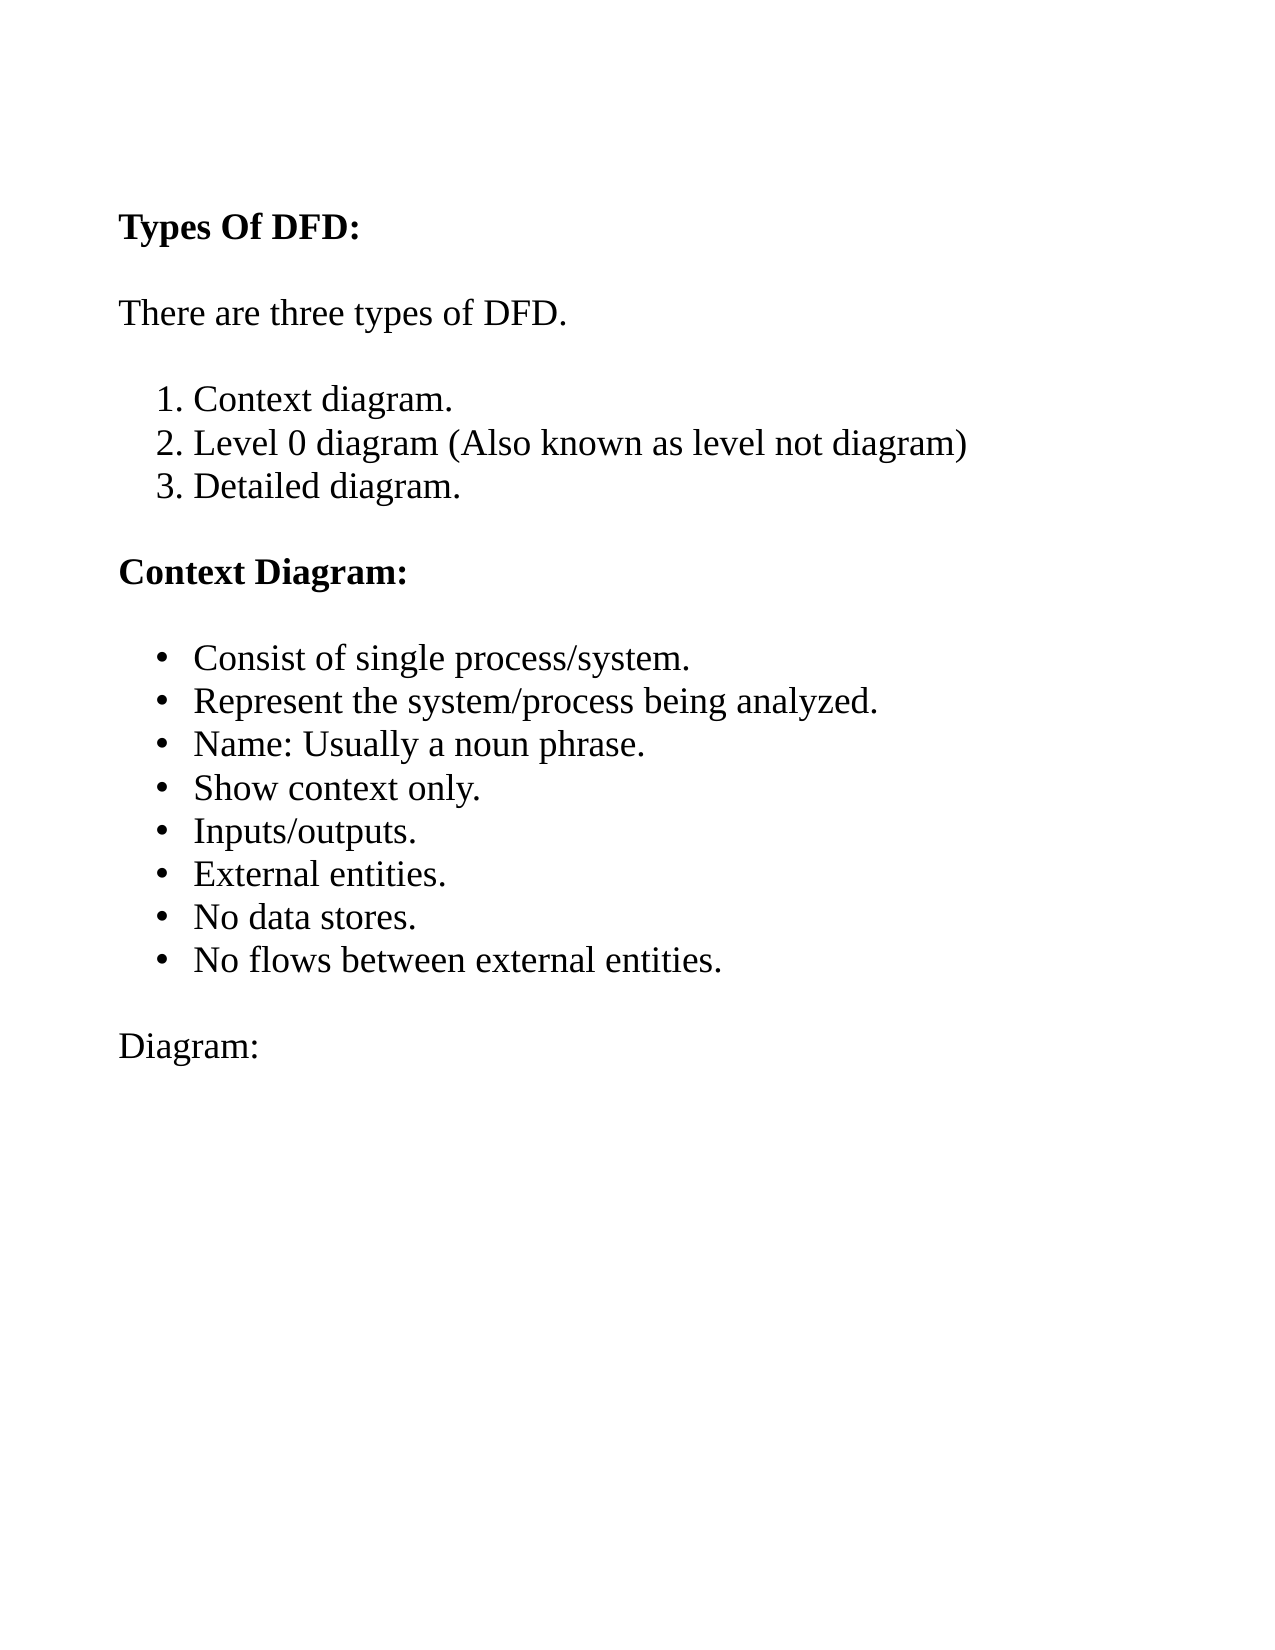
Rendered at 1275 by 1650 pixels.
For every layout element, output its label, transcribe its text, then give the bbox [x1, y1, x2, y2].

text There are three types of DFD. [118, 291, 1157, 334]
list Represent the system/process being analyzed. [156, 679, 1157, 722]
list Name: Usually a noun phrase. [156, 722, 1157, 765]
list Level 0 diagram (Also known as level not diagram) [156, 420, 1157, 463]
list External entities. [156, 851, 1157, 894]
list Context diagram. [156, 377, 1157, 420]
list No flows between external entities. [156, 937, 1157, 981]
list Inputs/outputs. [156, 808, 1157, 851]
list No data stores. [156, 894, 1157, 937]
text Context Diagram: [118, 549, 1157, 592]
list Detailed diagram. [156, 463, 1157, 506]
list Show context only. [156, 765, 1157, 808]
text Types Of DFD: [118, 118, 1157, 247]
text Diagram: [118, 1024, 1157, 1067]
list Consist of single process/system. [156, 636, 1157, 679]
